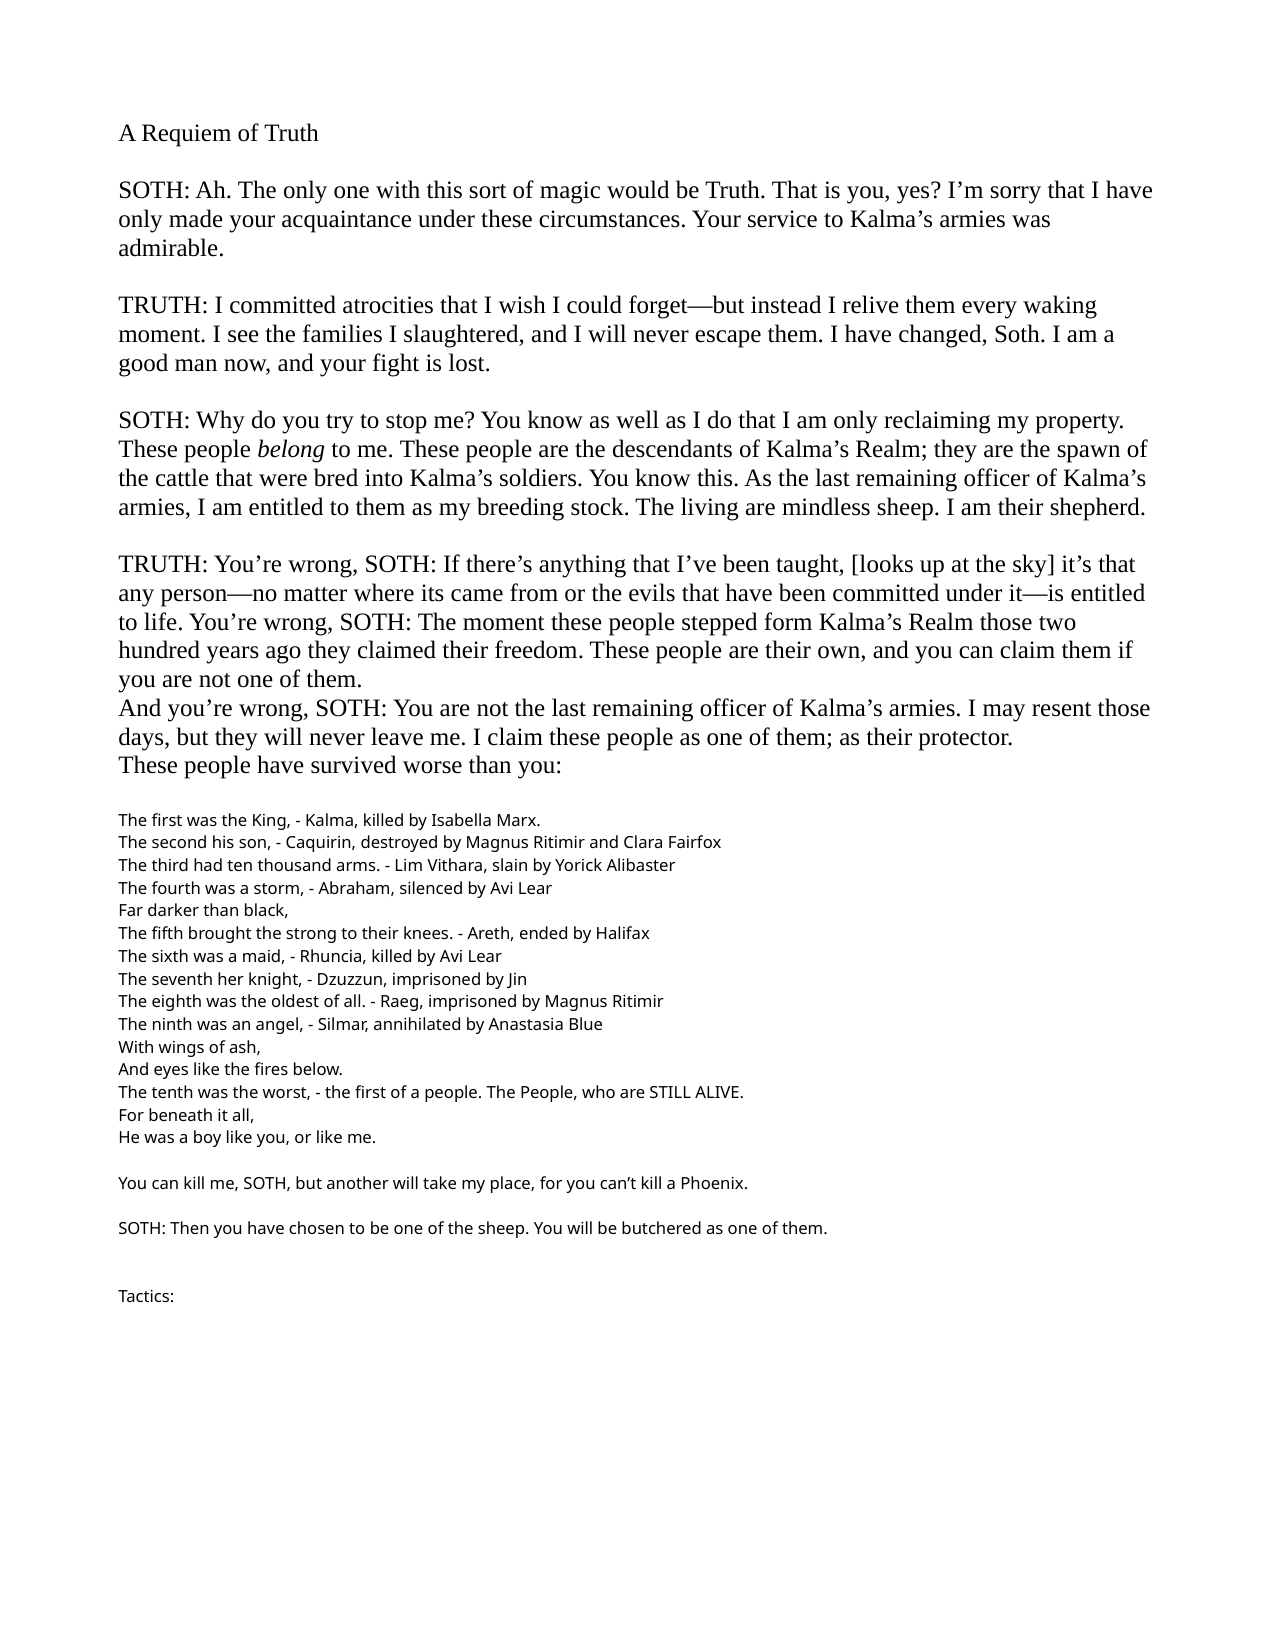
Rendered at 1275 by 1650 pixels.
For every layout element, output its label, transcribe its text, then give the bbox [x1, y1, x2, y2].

text The sixth was a maid, - Rhuncia, killed by Avi Lear [118, 944, 1157, 967]
text With wings of ash, [118, 1035, 1157, 1058]
text For beneath it all, [118, 1103, 1157, 1126]
text The third had ten thousand arms. - Lim Vithara, slain by Yorick Alibaster [118, 853, 1157, 876]
text The first was the King, - Kalma, killed by Isabella Marx. [118, 808, 1157, 831]
text SOTH: Ah. The only one with this sort of magic would be Truth. That is you, yes? I’m sorry that I have only made your acquaintance under these circumstances. Your service to Kalma’s armies was admirable. [118, 176, 1157, 262]
text SOTH: Why do you try to stop me? You know as well as I do that I am only reclaiming my property. These people belong to me. These people are the descendants of Kalma’s Realm; they are the spawn of the cattle that were bred into Kalma’s soldiers. You know this. As the last remaining officer of Kalma’s armies, I am entitled to them as my breeding stock. The living are mindless sheep. I am their shepherd. [118, 406, 1157, 521]
text You can kill me, SOTH, but another will take my place, for you can’t kill a Phoenix. [118, 1171, 1157, 1194]
text The eighth was the oldest of all. - Raeg, imprisoned by Magnus Ritimir [118, 990, 1157, 1012]
text The ninth was an angel, - Silmar, annihilated by Anastasia Blue [118, 1012, 1157, 1035]
text He was a boy like you, or like me. [118, 1126, 1157, 1149]
text TRUTH: I committed atrocities that I wish I could forget—but instead I relive them every waking moment. I see the families I slaughtered, and I will never escape them. I have changed, Soth. I am a good man now, and your fight is lost. [118, 291, 1157, 377]
text The seventh her knight, - Dzuzzun, imprisoned by Jin [118, 967, 1157, 990]
text Tactics: [118, 1285, 1157, 1308]
text A Requiem of Truth [118, 118, 1157, 147]
text The tenth was the worst, - the first of a people. The People, who are STILL ALIVE. [118, 1081, 1157, 1103]
text SOTH: Then you have chosen to be one of the sheep. You will be butchered as one of them. [118, 1217, 1157, 1239]
text And you’re wrong, SOTH: You are not the last remaining officer of Kalma’s armies. I may resent those days, but they will never leave me. I claim these people as one of them; as their protector. [118, 693, 1157, 751]
text The fifth brought the strong to their knees. - Areth, ended by Halifax [118, 922, 1157, 944]
text These people have survived worse than you: [118, 751, 1157, 779]
text Far darker than black, [118, 899, 1157, 922]
text TRUTH: You’re wrong, SOTH: If there’s anything that I’ve been taught, [looks up at the sky] it’s that any person—no matter where its came from or the evils that have been committed under it—is entitled to life. You’re wrong, SOTH: The moment these people stepped form Kalma’s Realm those two hundred years ago they claimed their freedom. These people are their own, and you can claim them if you are not one of them. [118, 549, 1157, 693]
text And eyes like the fires below. [118, 1058, 1157, 1081]
text The fourth was a storm, - Abraham, silenced by Avi Lear [118, 876, 1157, 899]
text The second his son, - Caquirin, destroyed by Magnus Ritimir and Clara Fairfox [118, 831, 1157, 853]
